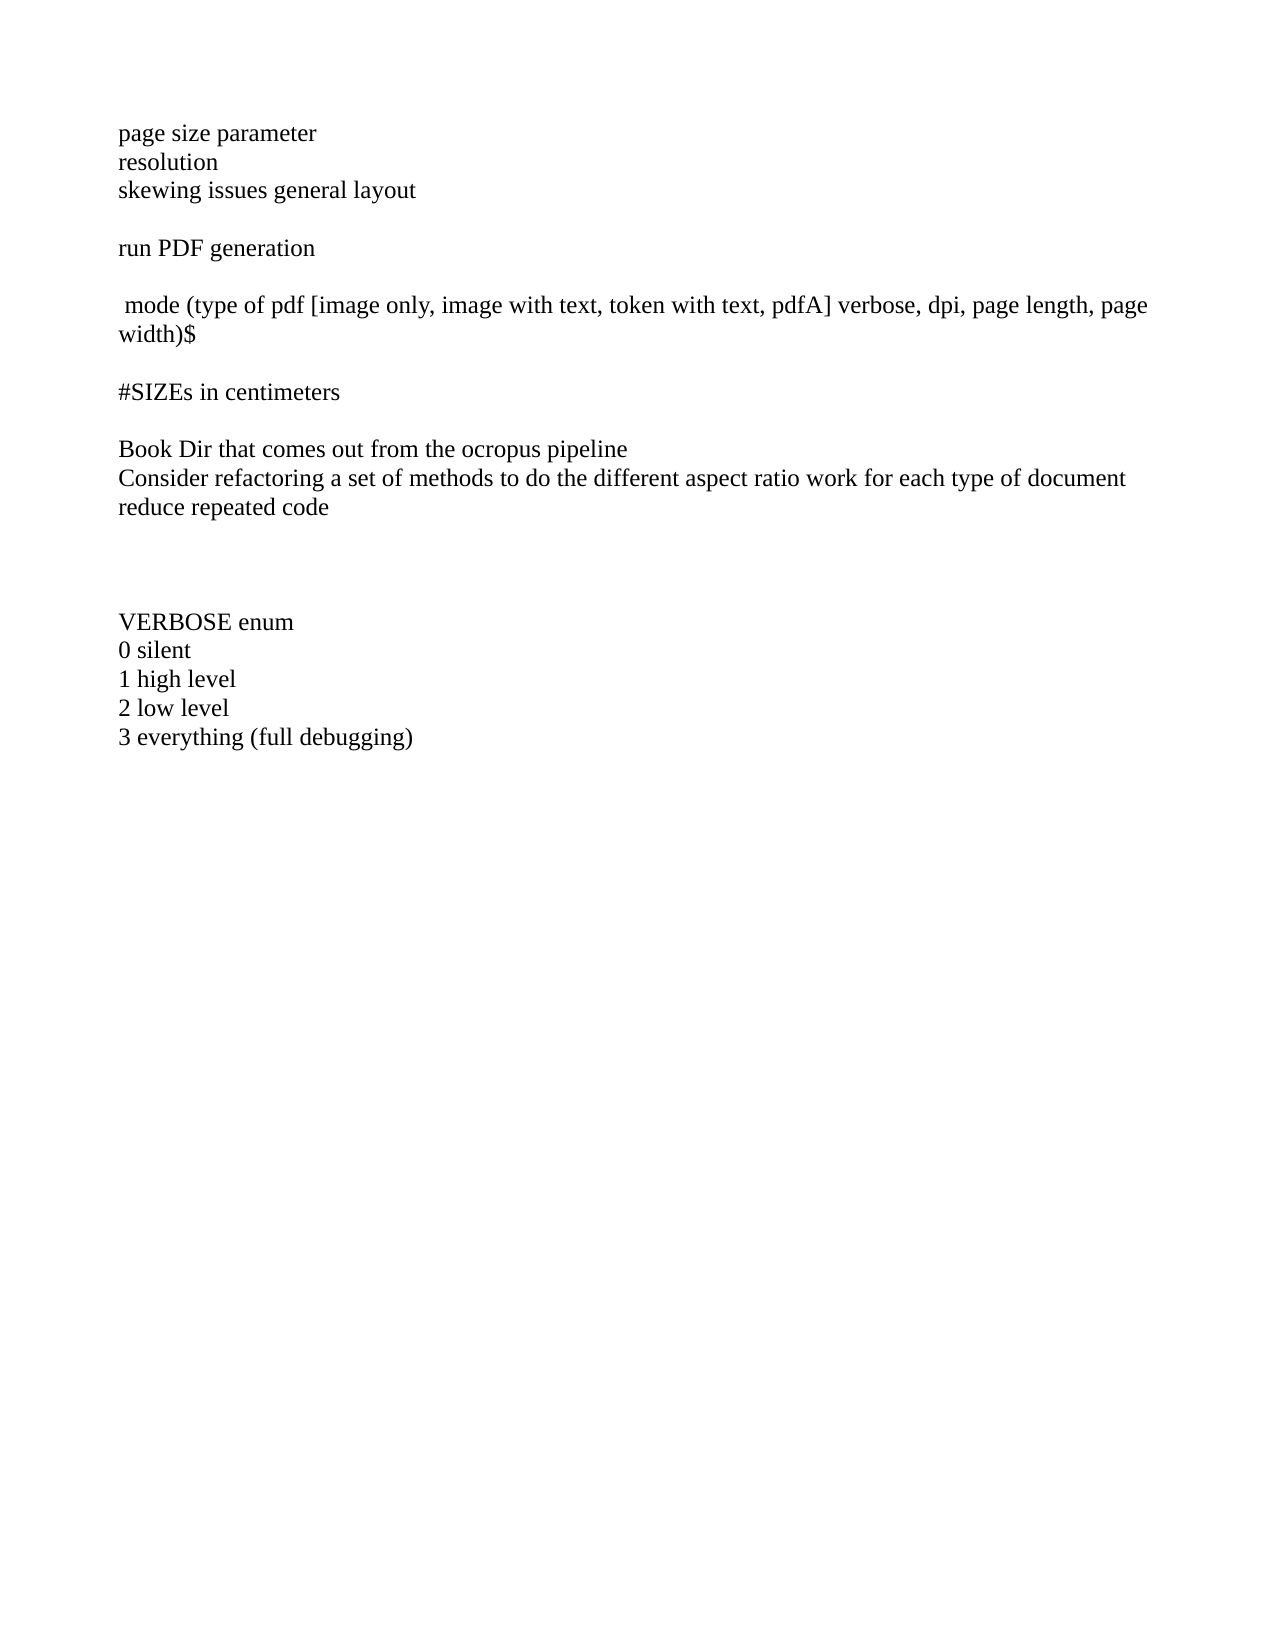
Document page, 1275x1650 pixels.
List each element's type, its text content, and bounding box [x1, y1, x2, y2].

text reduce repeated code [118, 492, 1157, 521]
text run PDF generation [118, 233, 1157, 262]
text Consider refactoring a set of methods to do the different aspect ratio work for each type of document [118, 463, 1157, 492]
text 2 low level [118, 693, 1157, 722]
text mode (type of pdf [image only, image with text, token with text, pdfA] verbose, dpi, page length, page width)$ [118, 291, 1157, 348]
text skewing issues general layout [118, 176, 1157, 204]
text #SIZEs in centimeters [118, 377, 1157, 406]
text 0 silent [118, 636, 1157, 664]
text Book Dir that comes out from the ocropus pipeline [118, 434, 1157, 463]
text resolution [118, 147, 1157, 176]
text 1 high level [118, 664, 1157, 693]
text 3 everything (full debugging) [118, 722, 1157, 751]
text VERBOSE enum [118, 607, 1157, 636]
text page size parameter [118, 118, 1157, 147]
